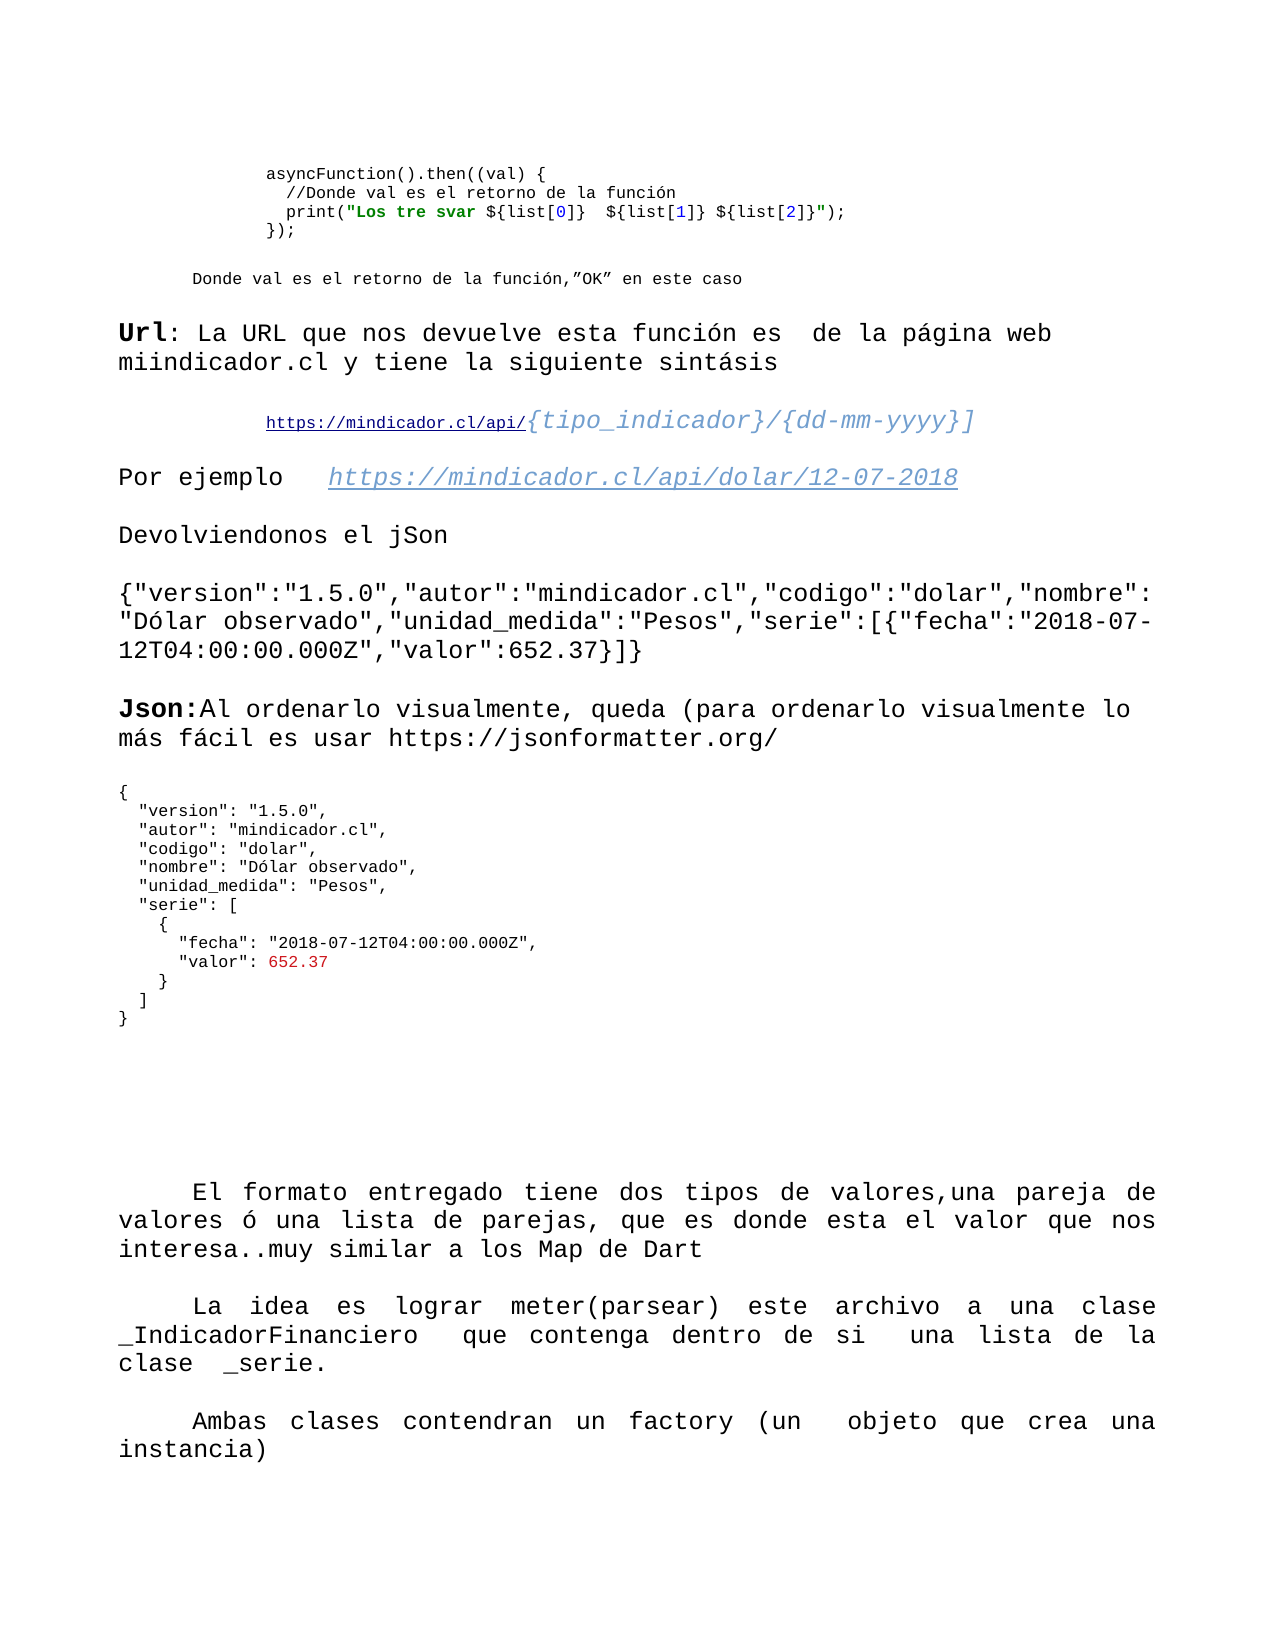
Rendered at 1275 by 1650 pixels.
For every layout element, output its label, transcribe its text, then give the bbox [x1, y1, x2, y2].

text La idea es lograr meter(parsear) este archivo a una clase _IndicadorFinanciero que contenga dentro de si una lista de la clase _serie. [118, 1294, 1157, 1379]
text Devolviendonos el jSon [118, 523, 1157, 551]
text El formato entregado tiene dos tipos de valores,una pareja de valores ó una lista de parejas, que es donde esta el valor que nos interesa..muy similar a los Map de Dart [118, 1179, 1157, 1264]
text asyncFunction().then((val) { [266, 165, 1157, 184]
text Ambas clases contendran un factory (un objeto que crea una instancia) [118, 1408, 1157, 1465]
text print("Los tre svar ${list[0]} ${list[1]} ${list[2]}"); [266, 203, 1157, 222]
text Json:Al ordenarlo visualmente, queda (para ordenarlo visualmente lo más fácil es usar https://jsonformatter.org/ [118, 695, 1157, 754]
text { "version": "1.5.0", "autor": "mindicador.cl", "codigo": "dolar", "nombre": "Dólar observado", "unidad_medida": "Pesos", "serie": [ { "fecha": "2018-07-12T04:00:00.000Z", "valor": 652.37 } ] } [118, 784, 1157, 1029]
text Por ejemplo https://mindicador.cl/api/dolar/12-07-2018 [118, 465, 1157, 493]
text Url: La URL que nos devuelve esta función es de la página web miindicador.cl y tiene la siguiente sintásis [118, 319, 1157, 378]
text }); [266, 222, 1157, 241]
text //Donde val es el retorno de la función [266, 184, 1157, 203]
text {"version":"1.5.0","autor":"mindicador.cl","codigo":"dolar","nombre":"Dólar observado","unidad_medida":"Pesos","serie":[{"fecha":"2018-07-12T04:00:00.000Z","valor":652.37}]} [118, 581, 1157, 666]
text https://mindicador.cl/api/{tipo_indicador}/{dd-mm-yyyy}] [118, 407, 1157, 436]
text Donde val es el retorno de la función,”OK” en este caso [118, 270, 1157, 289]
